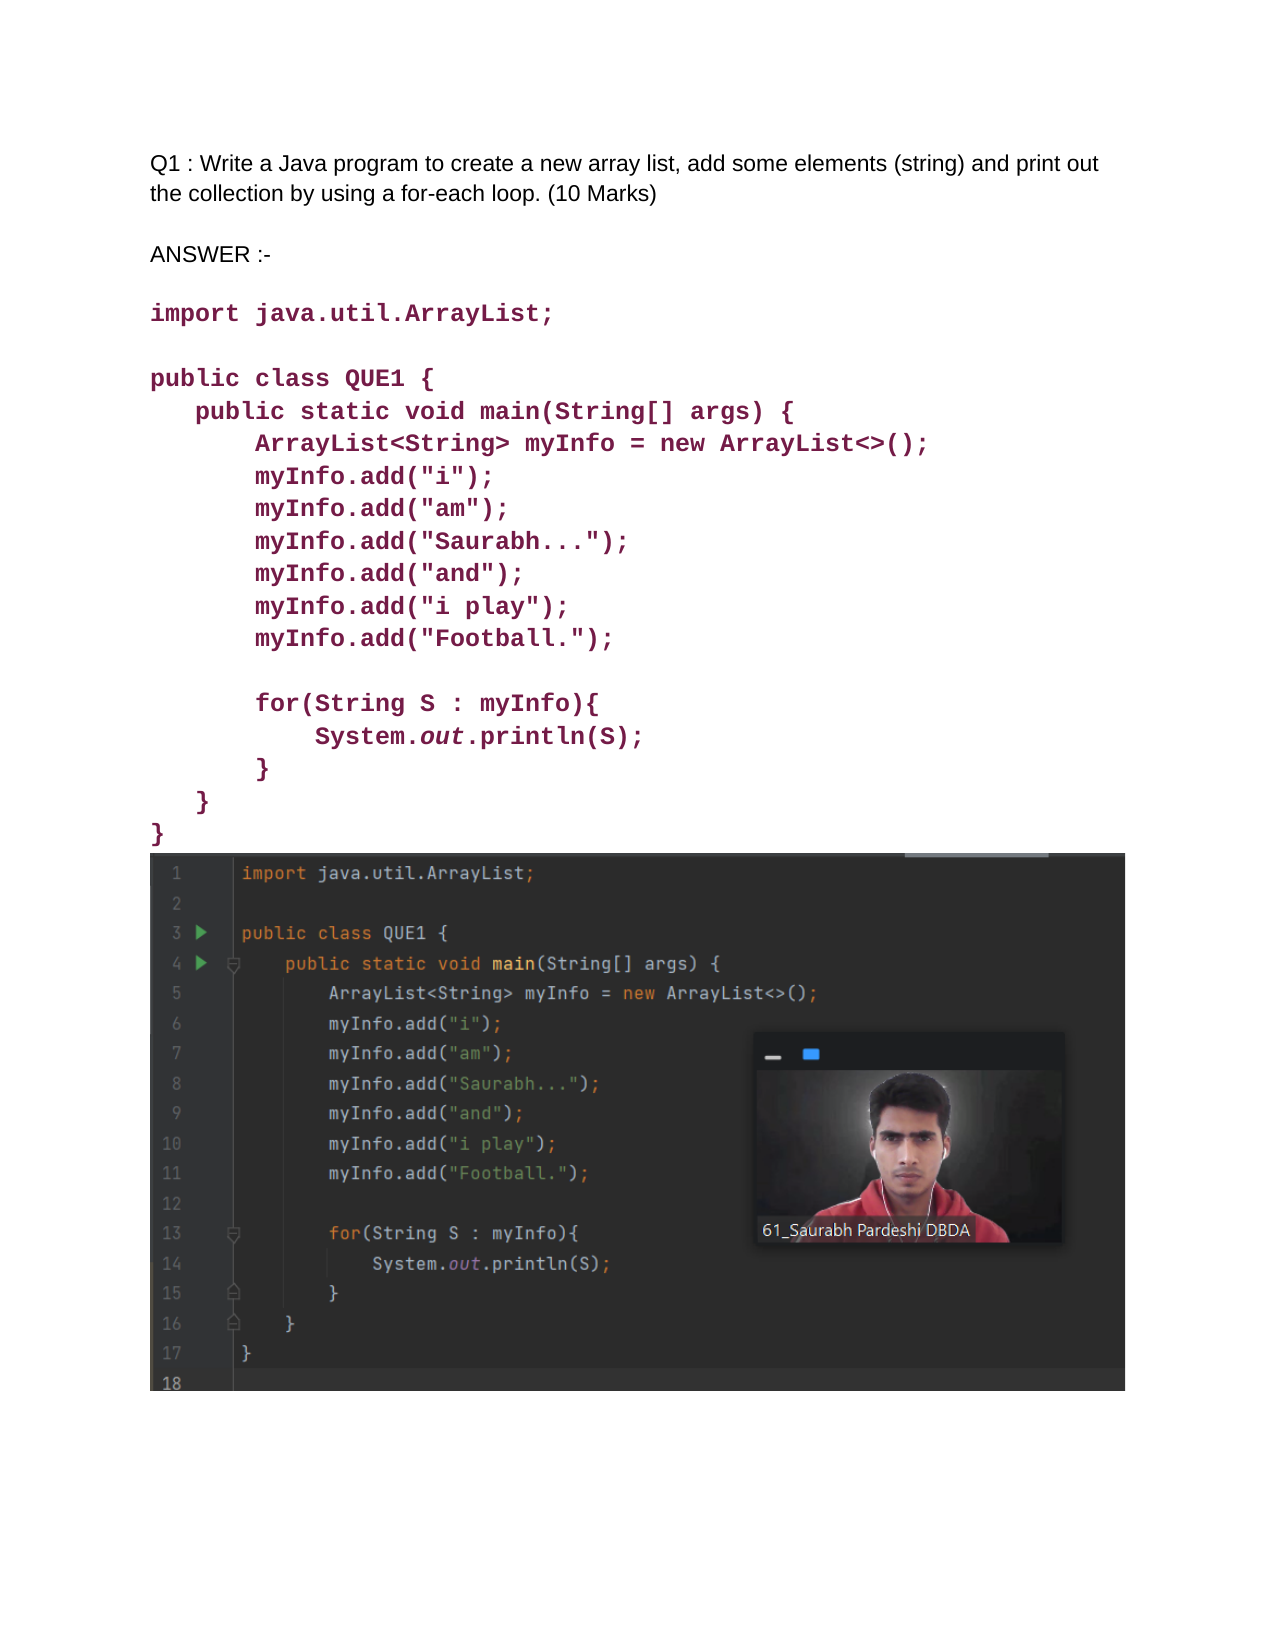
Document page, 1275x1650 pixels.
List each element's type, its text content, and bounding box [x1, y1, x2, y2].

text myInfo.add("i play"); [150, 593, 1125, 622]
text import java.util.ArrayList; [150, 301, 1125, 329]
picture [150, 853, 1125, 1391]
text public class QUE1 { [150, 366, 1125, 394]
text } [150, 756, 1125, 784]
text ArrayList<String> myInfo = new ArrayList<>(); [150, 431, 1125, 459]
text myInfo.add("i"); [150, 463, 1125, 492]
text myInfo.add("am"); [150, 496, 1125, 524]
text System.out.println(S); [150, 723, 1125, 752]
text } [150, 788, 1125, 817]
text for(String S : myInfo){ [150, 691, 1125, 719]
text myInfo.add("Football."); [150, 626, 1125, 654]
text myInfo.add("and"); [150, 561, 1125, 589]
text public static void main(String[] args) { [150, 398, 1125, 427]
text Q1 : Write a Java program to create a new array list, add some elements (string) and print out the collection by using a for-each loop. (10 Marks) [150, 150, 1125, 207]
text myInfo.add("Saurabh..."); [150, 528, 1125, 557]
text ANSWER :- [150, 241, 1125, 267]
text } [150, 821, 1125, 849]
